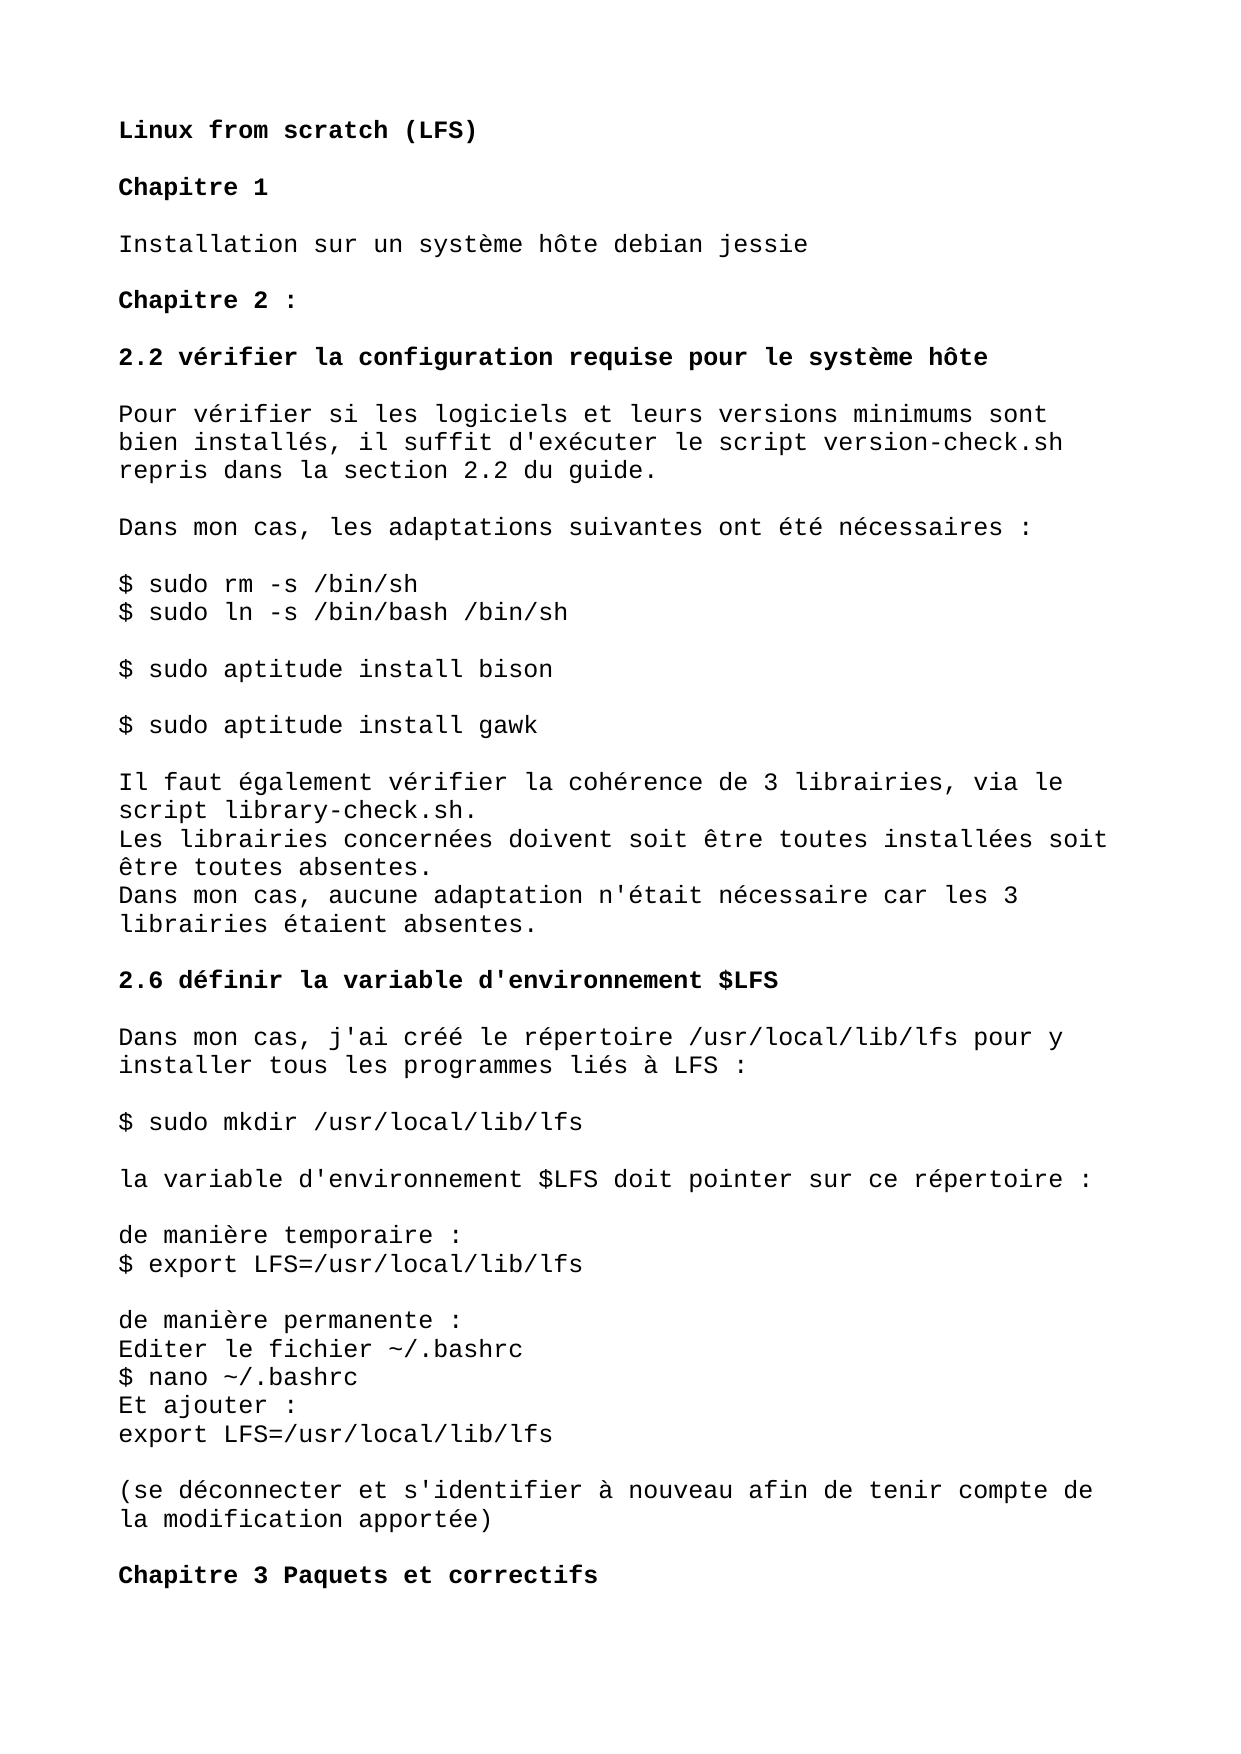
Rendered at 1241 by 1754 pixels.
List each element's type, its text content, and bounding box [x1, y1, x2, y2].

text Chapitre 1 [118, 175, 1122, 203]
text Installation sur un système hôte debian jessie [118, 231, 1122, 260]
text Dans mon cas, les adaptations suivantes ont été nécessaires : [118, 515, 1122, 543]
text $ sudo ln -s /bin/bash /bin/sh [118, 600, 1122, 628]
text $ sudo rm -s /bin/sh [118, 571, 1122, 600]
text de manière temporaire : $ export LFS=/usr/local/lib/lfs [118, 1223, 1122, 1280]
text Editer le fichier ~/.bashrc $ nano ~/.bashrc [118, 1336, 1122, 1393]
text 2.2 vérifier la configuration requise pour le système hôte [118, 345, 1122, 373]
text Dans mon cas, j'ai créé le répertoire /usr/local/lib/lfs pour y installer tous les programmes liés à LFS : [118, 1025, 1122, 1081]
text $ sudo aptitude install gawk [118, 713, 1122, 741]
text 2.6 définir la variable d'environnement $LFS [118, 968, 1122, 996]
text Et ajouter : [118, 1393, 1122, 1421]
text $ sudo mkdir /usr/local/lib/lfs [118, 1110, 1122, 1138]
text Dans mon cas, aucune adaptation n'était nécessaire car les 3 librairies étaient absentes. [118, 883, 1122, 940]
text (se déconnecter et s'identifier à nouveau afin de tenir compte de la modification apportée) [118, 1478, 1122, 1535]
text ​​Linux from scratch (LFS) [118, 118, 1122, 146]
text Chapitre 3 Paquets et correctifs [118, 1563, 1122, 1591]
text Pour vérifier si les logiciels et leurs versions minimums sont bien installés, il suffit d'exécuter le script version-check.sh repris dans la section 2.2 du guide. [118, 401, 1122, 486]
text Il faut également vérifier la cohérence de 3 librairies, via le script library-check.sh. Les librairies concernées doivent soit être toutes installées soit être toutes absentes. [118, 770, 1122, 883]
text $ sudo aptitude install bison [118, 656, 1122, 685]
text export LFS=/usr/local/lib/lfs [118, 1421, 1122, 1450]
text de manière permanente : [118, 1308, 1122, 1336]
text la variable d'environnement $LFS doit pointer sur ce répertoire : [118, 1166, 1122, 1195]
text Chapitre 2 : [118, 288, 1122, 316]
